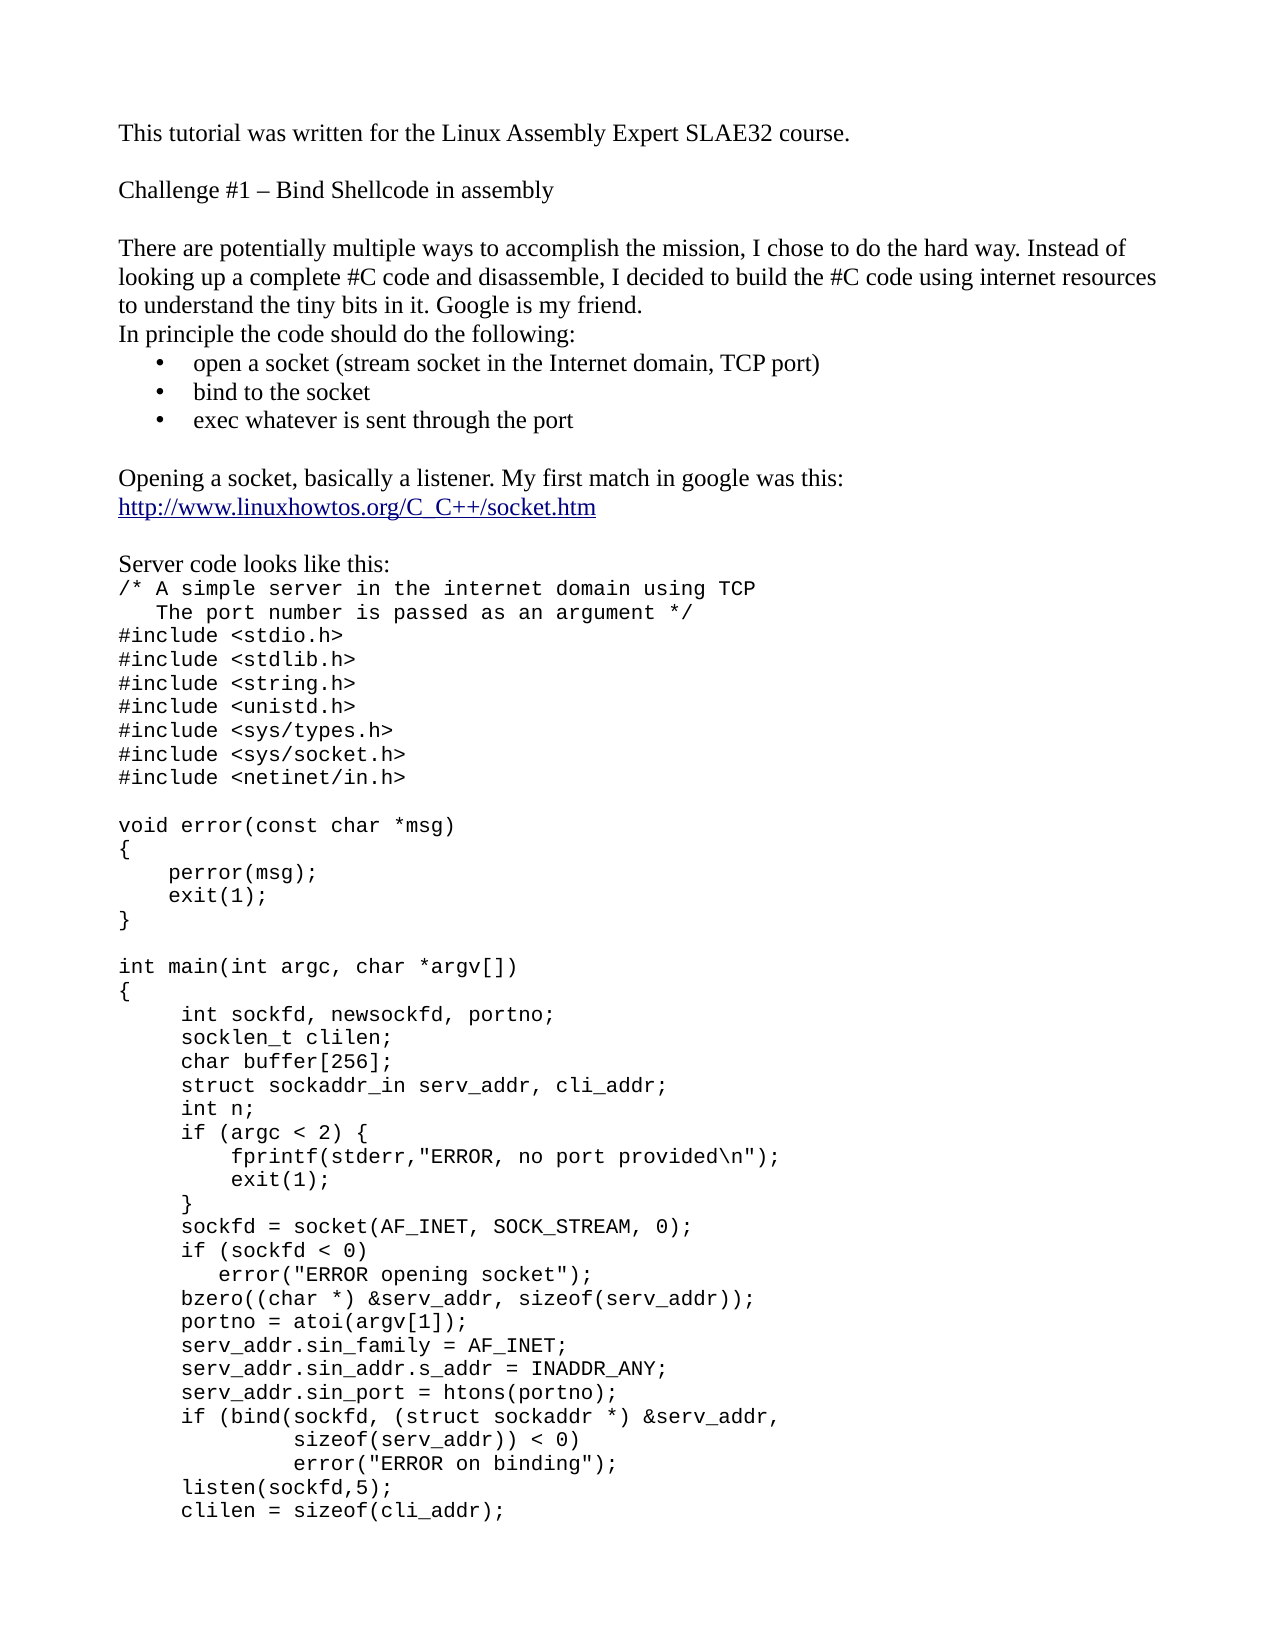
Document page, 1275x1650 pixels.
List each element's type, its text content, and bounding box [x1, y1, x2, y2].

text if (argc < 2) { [118, 1122, 1157, 1146]
text This tutorial was written for the Linux Assembly Expert SLAE32 course. [118, 118, 1157, 147]
text #include <stdlib.h> [118, 649, 1157, 673]
list open a socket (stream socket in the Internet domain, TCP port) [156, 348, 1157, 377]
text { [118, 980, 1157, 1004]
text /* A simple server in the internet domain using TCP [118, 578, 1157, 602]
text if (bind(sockfd, (struct sockaddr *) &serv_addr, [118, 1406, 1157, 1429]
text error("ERROR opening socket"); [118, 1264, 1157, 1287]
text Challenge #1 – Bind Shellcode in assembly [118, 176, 1157, 204]
text void error(const char *msg) [118, 814, 1157, 838]
text portno = atoi(argv[1]); [118, 1311, 1157, 1335]
list bind to the socket [156, 377, 1157, 406]
text listen(sockfd,5); [118, 1477, 1157, 1500]
text serv_addr.sin_addr.s_addr = INADDR_ANY; [118, 1358, 1157, 1382]
text Opening a socket, basically a listener. My first match in google was this: [118, 463, 1157, 492]
text #include <unistd.h> [118, 696, 1157, 720]
text #include <string.h> [118, 673, 1157, 696]
text } [118, 909, 1157, 933]
text There are potentially multiple ways to accomplish the mission, I chose to do the hard way. Instead of looking up a complete #C code and disassemble, I decided to build the #C code using internet resources to understand the tiny bits in it. Google is my friend. [118, 233, 1157, 319]
text fprintf(stderr,"ERROR, no port provided\n"); [118, 1146, 1157, 1169]
text sizeof(serv_addr)) < 0) [118, 1429, 1157, 1453]
text int sockfd, newsockfd, portno; [118, 1004, 1157, 1027]
list exec whatever is sent through the port [156, 406, 1157, 434]
text exit(1); [118, 1169, 1157, 1193]
text #include <stdio.h> [118, 625, 1157, 649]
text #include <sys/types.h> [118, 720, 1157, 744]
text error("ERROR on binding"); [118, 1453, 1157, 1477]
text { [118, 838, 1157, 862]
text sockfd = socket(AF_INET, SOCK_STREAM, 0); [118, 1217, 1157, 1240]
text clilen = sizeof(cli_addr); [118, 1500, 1157, 1524]
text struct sockaddr_in serv_addr, cli_addr; [118, 1075, 1157, 1098]
text serv_addr.sin_port = htons(portno); [118, 1382, 1157, 1406]
text char buffer[256]; [118, 1051, 1157, 1075]
text if (sockfd < 0) [118, 1240, 1157, 1264]
text The port number is passed as an argument */ [118, 602, 1157, 625]
text exit(1); [118, 886, 1157, 909]
text Server code looks like this: [118, 549, 1157, 578]
text } [118, 1193, 1157, 1217]
text #include <sys/socket.h> [118, 744, 1157, 767]
text int main(int argc, char *argv[]) [118, 956, 1157, 980]
text socklen_t clilen; [118, 1027, 1157, 1051]
text serv_addr.sin_family = AF_INET; [118, 1335, 1157, 1358]
text perror(msg); [118, 862, 1157, 886]
text bzero((char *) &serv_addr, sizeof(serv_addr)); [118, 1287, 1157, 1311]
text #include <netinet/in.h> [118, 767, 1157, 791]
text http://www.linuxhowtos.org/C_C++/socket.htm [118, 492, 1157, 521]
text int n; [118, 1098, 1157, 1122]
text In principle the code should do the following: [118, 319, 1157, 348]
